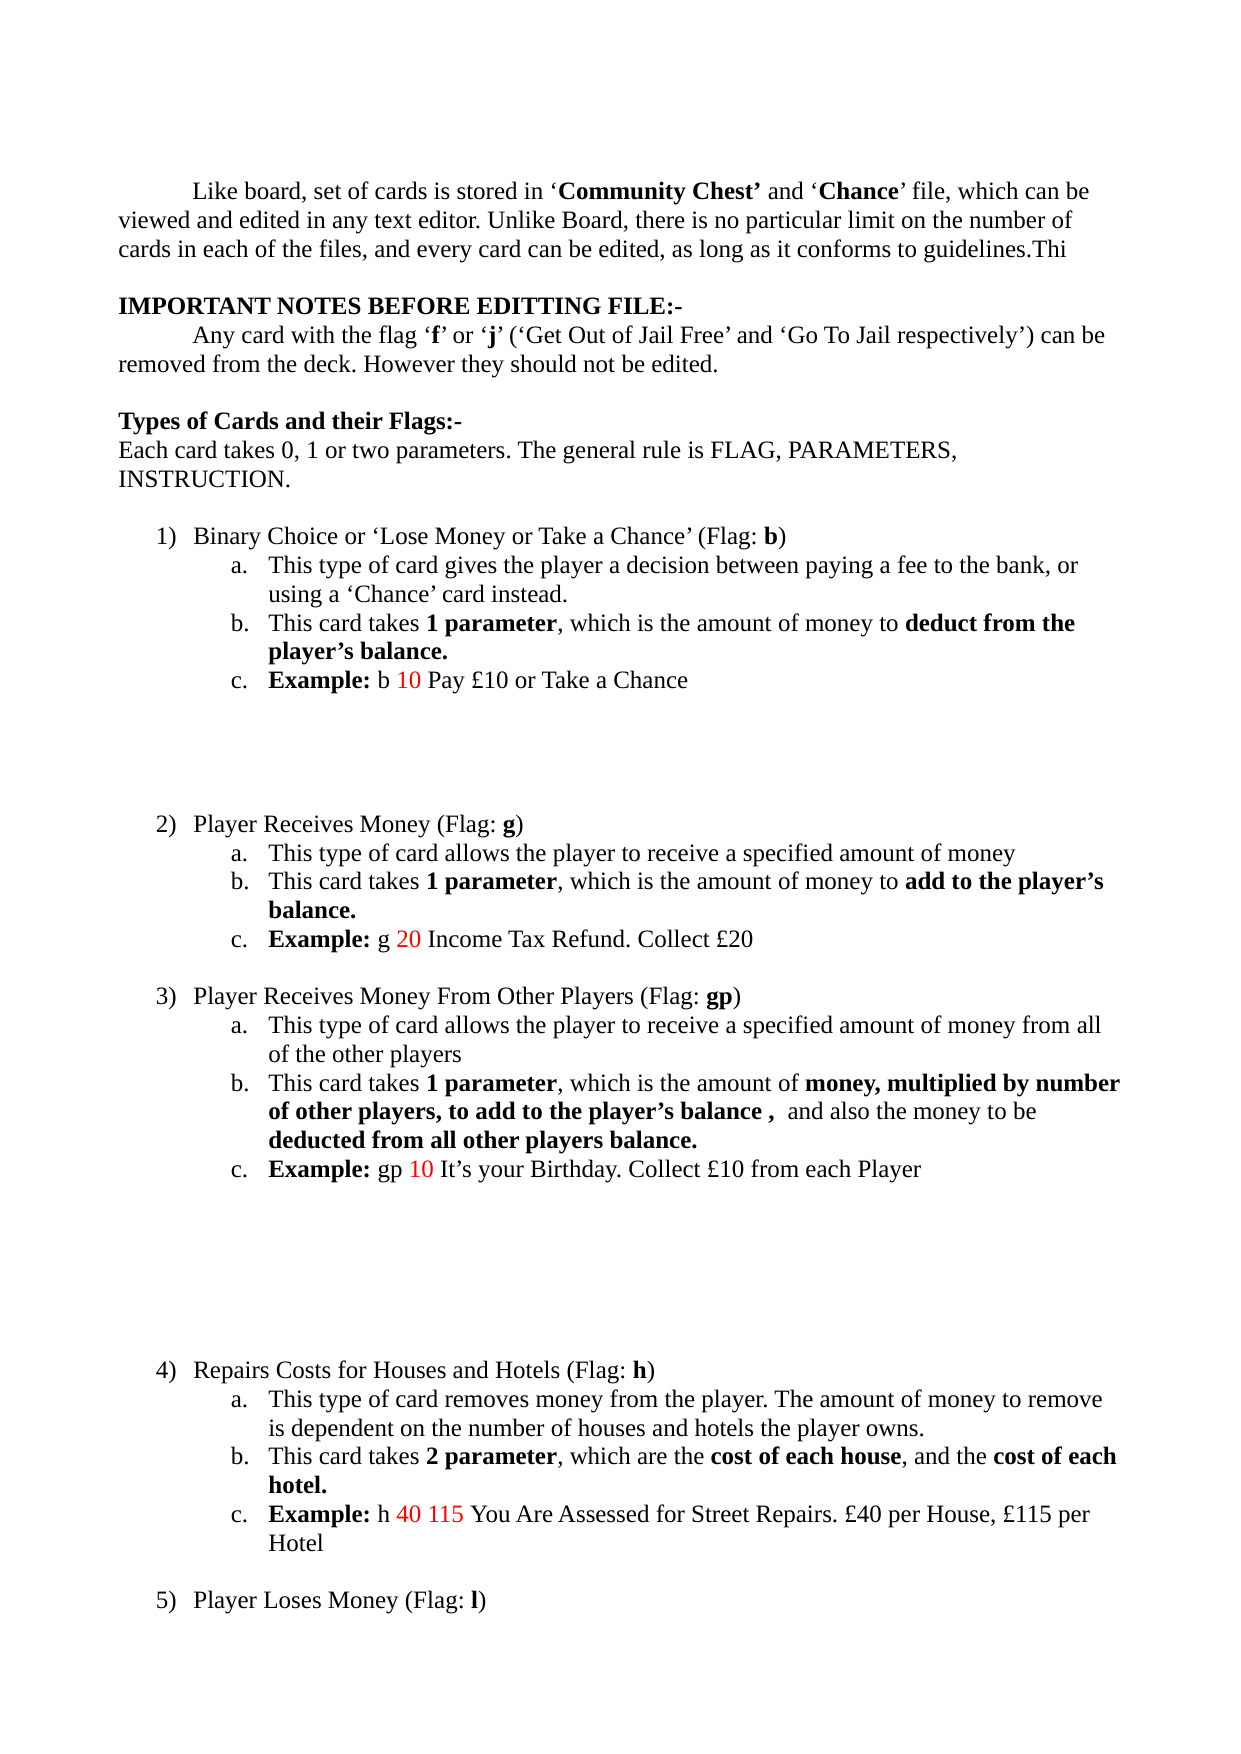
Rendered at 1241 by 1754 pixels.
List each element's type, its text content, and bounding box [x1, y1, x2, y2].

list This type of card removes money from the player. The amount of money to remove is dependent on the number of houses and hotels the player owns. [231, 1384, 1122, 1441]
list Player Receives Money From Other Players (Flag: gp) [156, 981, 1122, 1010]
list This card takes 1 parameter, which is the amount of money to deduct from the player’s balance. [231, 608, 1122, 665]
list Repairs Costs for Houses and Hotels (Flag: h) [156, 1355, 1122, 1384]
text Any card with the flag ‘f’ or ‘j’ (‘Get Out of Jail Free’ and ‘Go To Jail respectively’) can be removed from the deck. However they should not be edited. [118, 320, 1122, 378]
text IMPORTANT NOTES BEFORE EDITTING FILE:- [118, 291, 1122, 320]
list Example: g 20 Income Tax Refund. Collect £20 [231, 924, 1122, 953]
text Types of Cards and their Flags:- [118, 406, 1122, 435]
list This type of card allows the player to receive a specified amount of money from all of the other players [231, 1010, 1122, 1068]
list This card takes 2 parameter, which are the cost of each house, and the cost of each hotel. [231, 1441, 1122, 1499]
list Player Loses Money (Flag: l) [156, 1585, 1122, 1614]
text Each card takes 0, 1 or two parameters. The general rule is FLAG, PARAMETERS, INSTRUCTION. [118, 435, 1122, 493]
list This type of card allows the player to receive a specified amount of money [231, 838, 1122, 866]
list This card takes 1 parameter, which is the amount of money to add to the player’s balance. [231, 866, 1122, 924]
list Example: h 40 115 You Are Assessed for Street Repairs. £40 per House, £115 per Hotel [231, 1499, 1122, 1556]
list Example: b 10 Pay £10 or Take a Chance [231, 665, 1122, 694]
list Binary Choice or ‘Lose Money or Take a Chance’ (Flag: b) [156, 521, 1122, 550]
list Example: gp 10 It’s your Birthday. Collect £10 from each Player [231, 1154, 1122, 1183]
list This card takes 1 parameter, which is the amount of money, multiplied by number of other players, to add to the player’s balance , and also the money to be deducted from all other players balance. [231, 1068, 1122, 1154]
text Like board, set of cards is stored in ‘Community Chest’ and ‘Chance’ file, which can be viewed and edited in any text editor. Unlike Board, there is no particular limit on the number of cards in each of the files, and every card can be edited, as long as it conforms to guidelines.Thi [118, 176, 1122, 263]
list This type of card gives the player a decision between paying a fee to the bank, or using a ‘Chance’ card instead. [231, 550, 1122, 608]
list Player Receives Money (Flag: g) [156, 809, 1122, 838]
